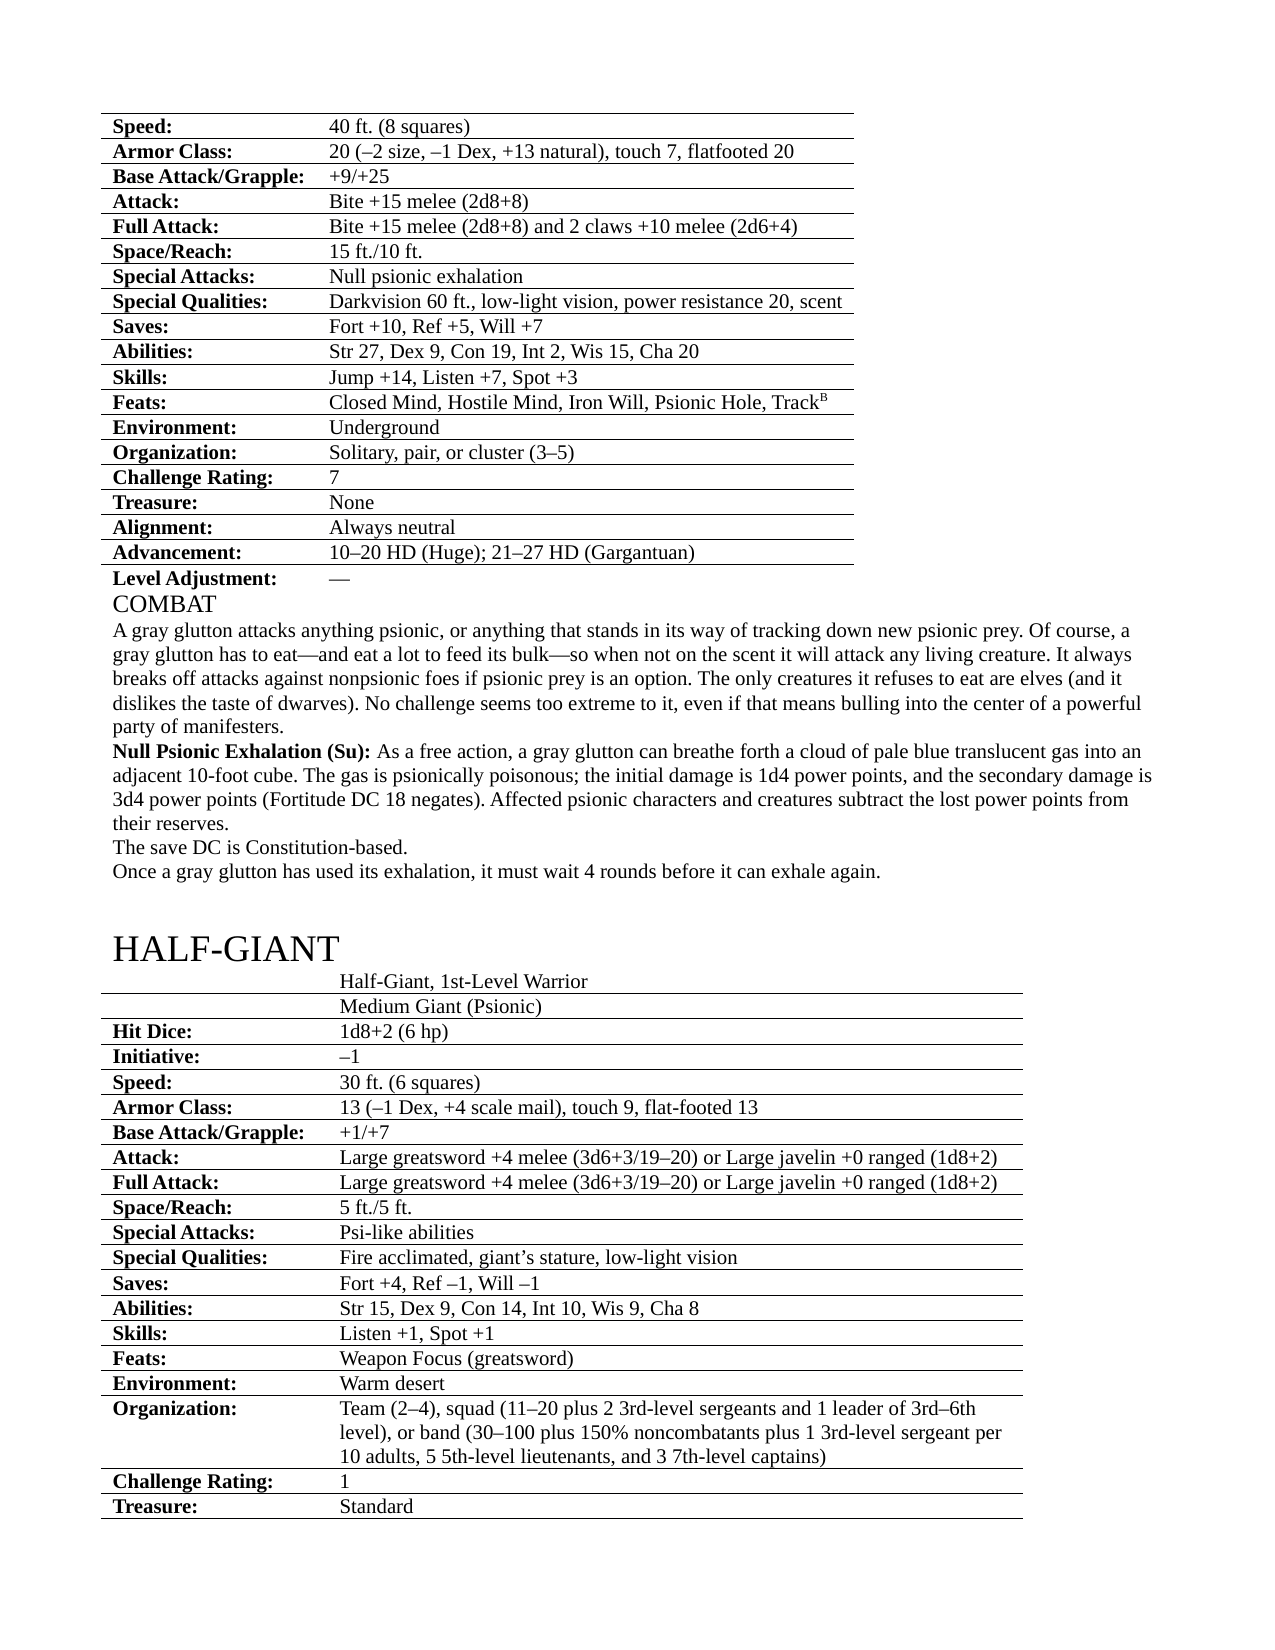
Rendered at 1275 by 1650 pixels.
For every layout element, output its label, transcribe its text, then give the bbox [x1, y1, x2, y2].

table_cell 1 [328, 1469, 1022, 1493]
table_cell Space/Reach: [101, 1195, 328, 1219]
table_cell — [318, 565, 854, 589]
table_cell –1 [328, 1045, 1022, 1068]
table_cell Attack: [101, 1145, 328, 1169]
table_cell Initiative: [101, 1045, 328, 1068]
table_cell Psi-like abilities [328, 1220, 1022, 1244]
table_cell 30 ft. (6 squares) [328, 1070, 1022, 1094]
table_cell Challenge Rating: [101, 1469, 328, 1493]
table_cell Always neutral [318, 515, 854, 539]
table_cell Saves: [101, 1270, 328, 1294]
table_cell +1/+7 [328, 1120, 1022, 1144]
table_cell None [318, 490, 854, 514]
table_cell Fort +10, Ref +5, Will +7 [318, 314, 854, 338]
table_cell Environment: [101, 415, 318, 439]
table_cell Str 27, Dex 9, Con 19, Int 2, Wis 15, Cha 20 [318, 340, 854, 363]
table_cell Full Attack: [101, 214, 318, 238]
table_cell Special Attacks: [101, 264, 318, 288]
table_cell Treasure: [101, 1494, 328, 1518]
table_cell Alignment: [101, 515, 318, 539]
table_cell Level Adjustment: [101, 565, 318, 589]
table_cell Listen +1, Spot +1 [328, 1321, 1022, 1345]
table_cell Speed: [101, 114, 318, 138]
text Null Psionic Exhalation (Su): As a free action, a gray glutton can breathe forth a cloud of pale blue translucent gas into an adjacent 10-foot cube. The gas is psionically poisonous; the initial damage is 1d4 power points, and the secondary damage is 3d4 power points (Fortitude DC 18 negates). Affected psionic characters and creatures subtract the lost power points from their reserves. [112, 738, 1162, 835]
text A gray glutton attacks anything psionic, or anything that stands in its way of tracking down new psionic prey. Of course, a gray glutton has to eat—and eat a lot to feed its bulk—so when not on the scent it will attack any living creature. It always breaks off attacks against nonpsionic foes if psionic prey is an option. The only creatures it refuses to eat are elves (and it dislikes the taste of dwarves). No challenge seems too extreme to it, even if that means bulling into the center of a powerful party of manifesters. [112, 618, 1162, 738]
table_cell Organization: [101, 440, 318, 464]
table_cell Space/Reach: [101, 239, 318, 263]
table_cell Solitary, pair, or cluster (3–5) [318, 440, 854, 464]
table_cell Fort +4, Ref –1, Will –1 [328, 1270, 1022, 1294]
subtitle COMBAT [112, 589, 1162, 618]
table_cell Bite +15 melee (2d8+8) and 2 claws +10 melee (2d6+4) [318, 214, 854, 238]
text The save DC is Constitution-based. [112, 835, 1162, 859]
table_cell Large greatsword +4 melee (3d6+3/19–20) or Large javelin +0 ranged (1d8+2) [328, 1145, 1022, 1169]
table_cell Abilities: [101, 1296, 328, 1319]
table_cell Hit Dice: [101, 1019, 328, 1043]
table_cell Special Qualities: [101, 289, 318, 313]
table_cell +9/+25 [318, 164, 854, 188]
table_cell Str 15, Dex 9, Con 14, Int 10, Wis 9, Cha 8 [328, 1296, 1022, 1319]
text Once a gray glutton has used its exhalation, it must wait 4 rounds before it can exhale again. [112, 859, 1162, 883]
table_header Half-Giant, 1st-Level Warrior [328, 969, 1022, 993]
table_cell Medium Giant (Psionic) [328, 994, 1022, 1018]
table_cell Challenge Rating: [101, 465, 318, 489]
table_cell Weapon Focus (greatsword) [328, 1346, 1022, 1370]
table_cell Jump +14, Listen +7, Spot +3 [318, 365, 854, 389]
table_cell Underground [318, 415, 854, 439]
table_cell Special Attacks: [101, 1220, 328, 1244]
table_cell 13 (–1 Dex, +4 scale mail), touch 9, flat-footed 13 [328, 1095, 1022, 1119]
table_cell Abilities: [101, 340, 318, 363]
table_cell Base Attack/Grapple: [101, 1120, 328, 1144]
table_cell Armor Class: [101, 1095, 328, 1119]
table_cell 10–20 HD (Huge); 21–27 HD (Gargantuan) [318, 540, 854, 564]
table_cell Full Attack: [101, 1170, 328, 1194]
table_cell Feats: [101, 1346, 328, 1370]
table_cell Bite +15 melee (2d8+8) [318, 189, 854, 213]
table_cell Large greatsword +4 melee (3d6+3/19–20) or Large javelin +0 ranged (1d8+2) [328, 1170, 1022, 1194]
table_cell 5 ft./5 ft. [328, 1195, 1022, 1219]
table_cell 7 [318, 465, 854, 489]
table_cell Advancement: [101, 540, 318, 564]
table_cell Speed: [101, 1070, 328, 1094]
table_cell Skills: [101, 1321, 328, 1345]
text HALF-GIANT [112, 926, 1162, 969]
table_cell Treasure: [101, 490, 318, 514]
table_cell Environment: [101, 1371, 328, 1395]
table_cell Closed Mind, Hostile Mind, Iron Will, Psionic Hole, TrackB [318, 390, 854, 414]
table_cell Warm desert [328, 1371, 1022, 1395]
table_cell Special Qualities: [101, 1245, 328, 1269]
table_cell [101, 994, 328, 1018]
table_cell Armor Class: [101, 139, 318, 163]
table_cell 15 ft./10 ft. [318, 239, 854, 263]
table_cell Saves: [101, 314, 318, 338]
table_cell Feats: [101, 390, 318, 414]
table_cell Organization: [101, 1396, 328, 1468]
table_cell 20 (–2 size, –1 Dex, +13 natural), touch 7, flatfooted 20 [318, 139, 854, 163]
table_cell Standard [328, 1494, 1022, 1518]
table_cell Fire acclimated, giant’s stature, low-light vision [328, 1245, 1022, 1269]
table_cell Skills: [101, 365, 318, 389]
table_cell Team (2–4), squad (11–20 plus 2 3rd-level sergeants and 1 leader of 3rd–6th level), or band (30–100 plus 150% noncombatants plus 1 3rd-level sergeant per 10 adults, 5 5th-level lieutenants, and 3 7th-level captains) [328, 1396, 1022, 1468]
table_cell Attack: [101, 189, 318, 213]
table_cell Null psionic exhalation [318, 264, 854, 288]
table_cell 40 ft. (8 squares) [318, 114, 854, 138]
table_cell Base Attack/Grapple: [101, 164, 318, 188]
table_header [101, 969, 328, 993]
table_cell Darkvision 60 ft., low-light vision, power resistance 20, scent [318, 289, 854, 313]
table_cell 1d8+2 (6 hp) [328, 1019, 1022, 1043]
